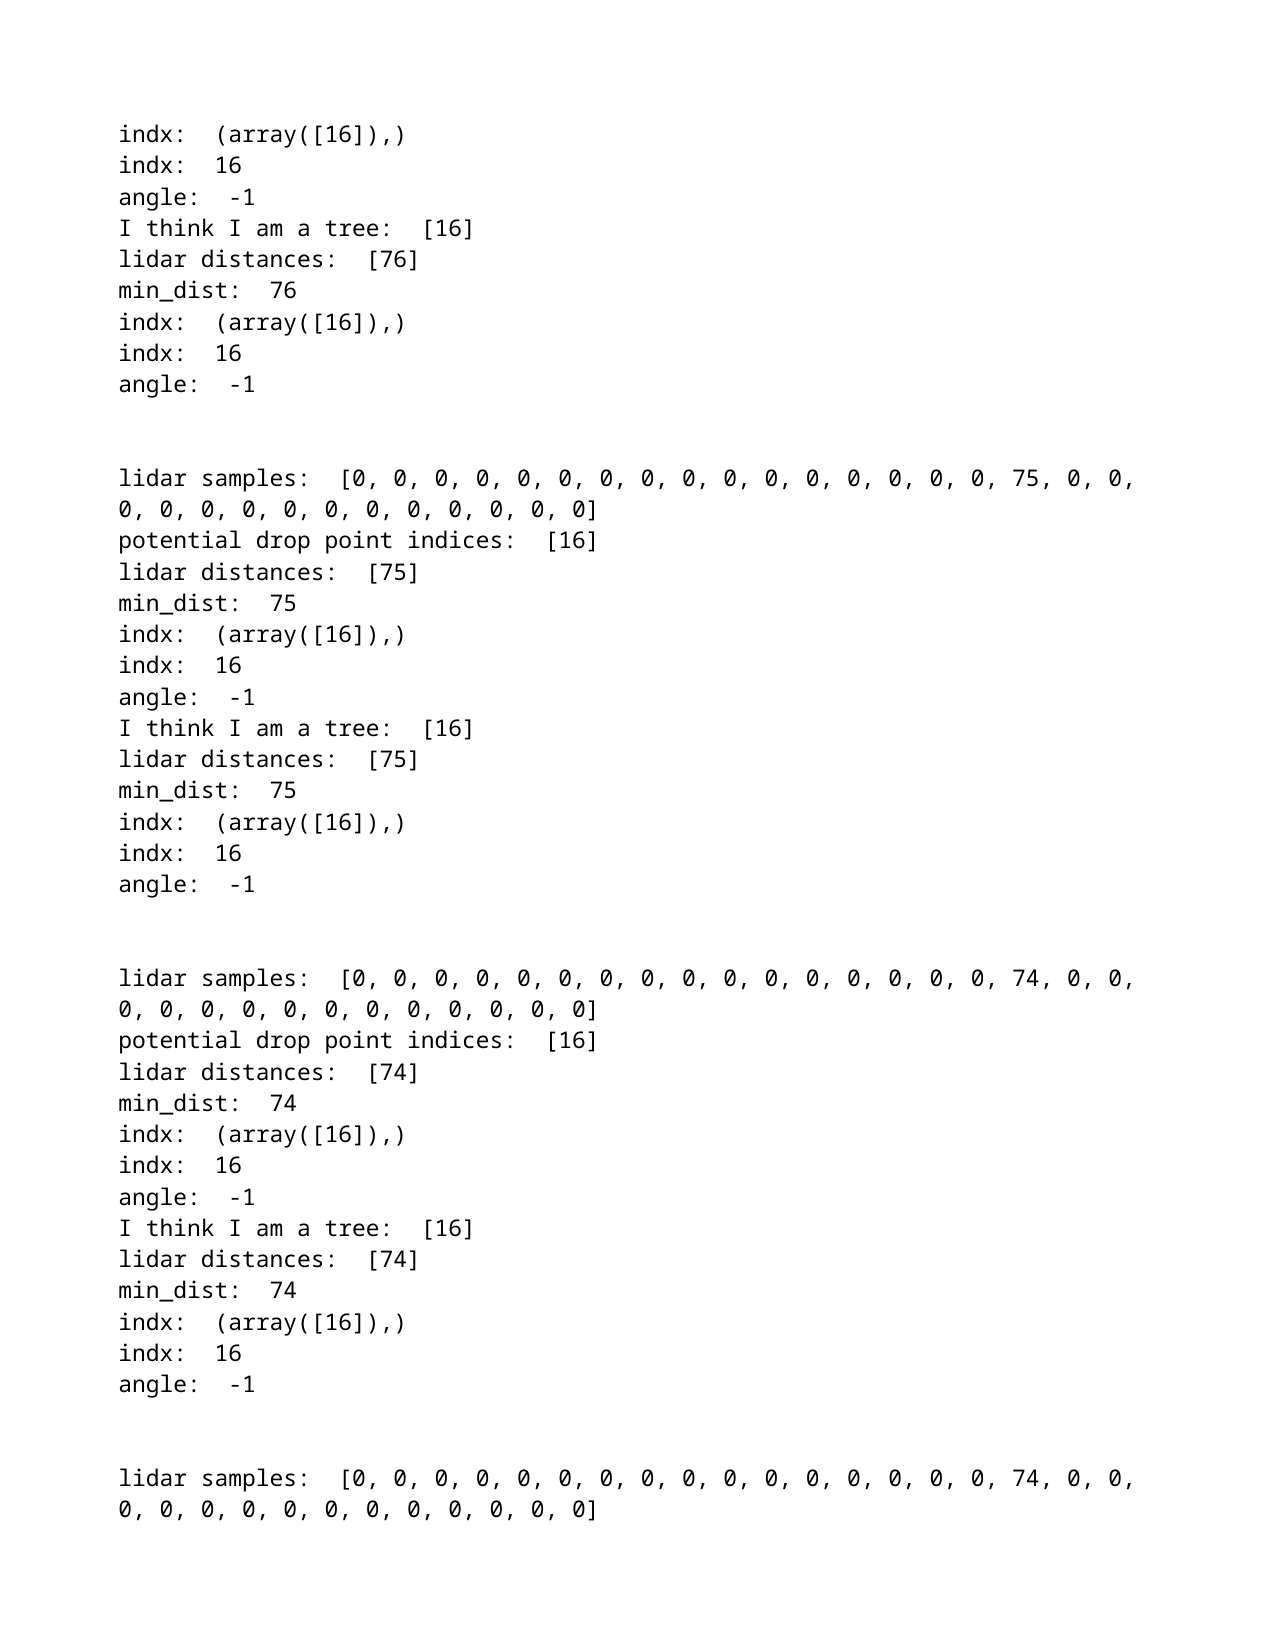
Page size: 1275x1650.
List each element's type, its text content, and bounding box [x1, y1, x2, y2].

text indx: 16 [118, 649, 1157, 681]
text min_dist: 75 [118, 587, 1157, 618]
text lidar distances: [75] [118, 556, 1157, 587]
text angle: -1 [118, 1368, 1157, 1399]
text I think I am a tree: [16] [118, 712, 1157, 743]
text lidar distances: [75] [118, 743, 1157, 774]
text lidar distances: [76] [118, 243, 1157, 274]
text angle: -1 [118, 1181, 1157, 1212]
text lidar distances: [74] [118, 1243, 1157, 1274]
text angle: -1 [118, 368, 1157, 399]
text lidar samples: [0, 0, 0, 0, 0, 0, 0, 0, 0, 0, 0, 0, 0, 0, 0, 0, 74, 0, 0, 0, 0, 0, 0, 0, 0, 0, 0, 0, 0, 0, 0] [118, 962, 1157, 1024]
text lidar distances: [74] [118, 1056, 1157, 1087]
text indx: (array([16]),) [118, 118, 1157, 149]
text indx: (array([16]),) [118, 1118, 1157, 1149]
text indx: 16 [118, 337, 1157, 368]
text min_dist: 76 [118, 274, 1157, 306]
text potential drop point indices: [16] [118, 1024, 1157, 1056]
text indx: 16 [118, 1149, 1157, 1181]
text indx: (array([16]),) [118, 806, 1157, 837]
text indx: (array([16]),) [118, 1306, 1157, 1337]
text indx: 16 [118, 837, 1157, 868]
text indx: (array([16]),) [118, 618, 1157, 649]
text indx: (array([16]),) [118, 306, 1157, 337]
text indx: 16 [118, 1337, 1157, 1368]
text angle: -1 [118, 868, 1157, 899]
text I think I am a tree: [16] [118, 212, 1157, 243]
text angle: -1 [118, 181, 1157, 212]
text min_dist: 74 [118, 1087, 1157, 1118]
text indx: 16 [118, 149, 1157, 181]
text I think I am a tree: [16] [118, 1212, 1157, 1243]
text min_dist: 74 [118, 1274, 1157, 1306]
text min_dist: 75 [118, 774, 1157, 806]
text lidar samples: [0, 0, 0, 0, 0, 0, 0, 0, 0, 0, 0, 0, 0, 0, 0, 0, 75, 0, 0, 0, 0, 0, 0, 0, 0, 0, 0, 0, 0, 0, 0] [118, 462, 1157, 524]
text potential drop point indices: [16] [118, 524, 1157, 556]
text angle: -1 [118, 681, 1157, 712]
text lidar samples: [0, 0, 0, 0, 0, 0, 0, 0, 0, 0, 0, 0, 0, 0, 0, 0, 74, 0, 0, 0, 0, 0, 0, 0, 0, 0, 0, 0, 0, 0, 0] [118, 1462, 1157, 1524]
